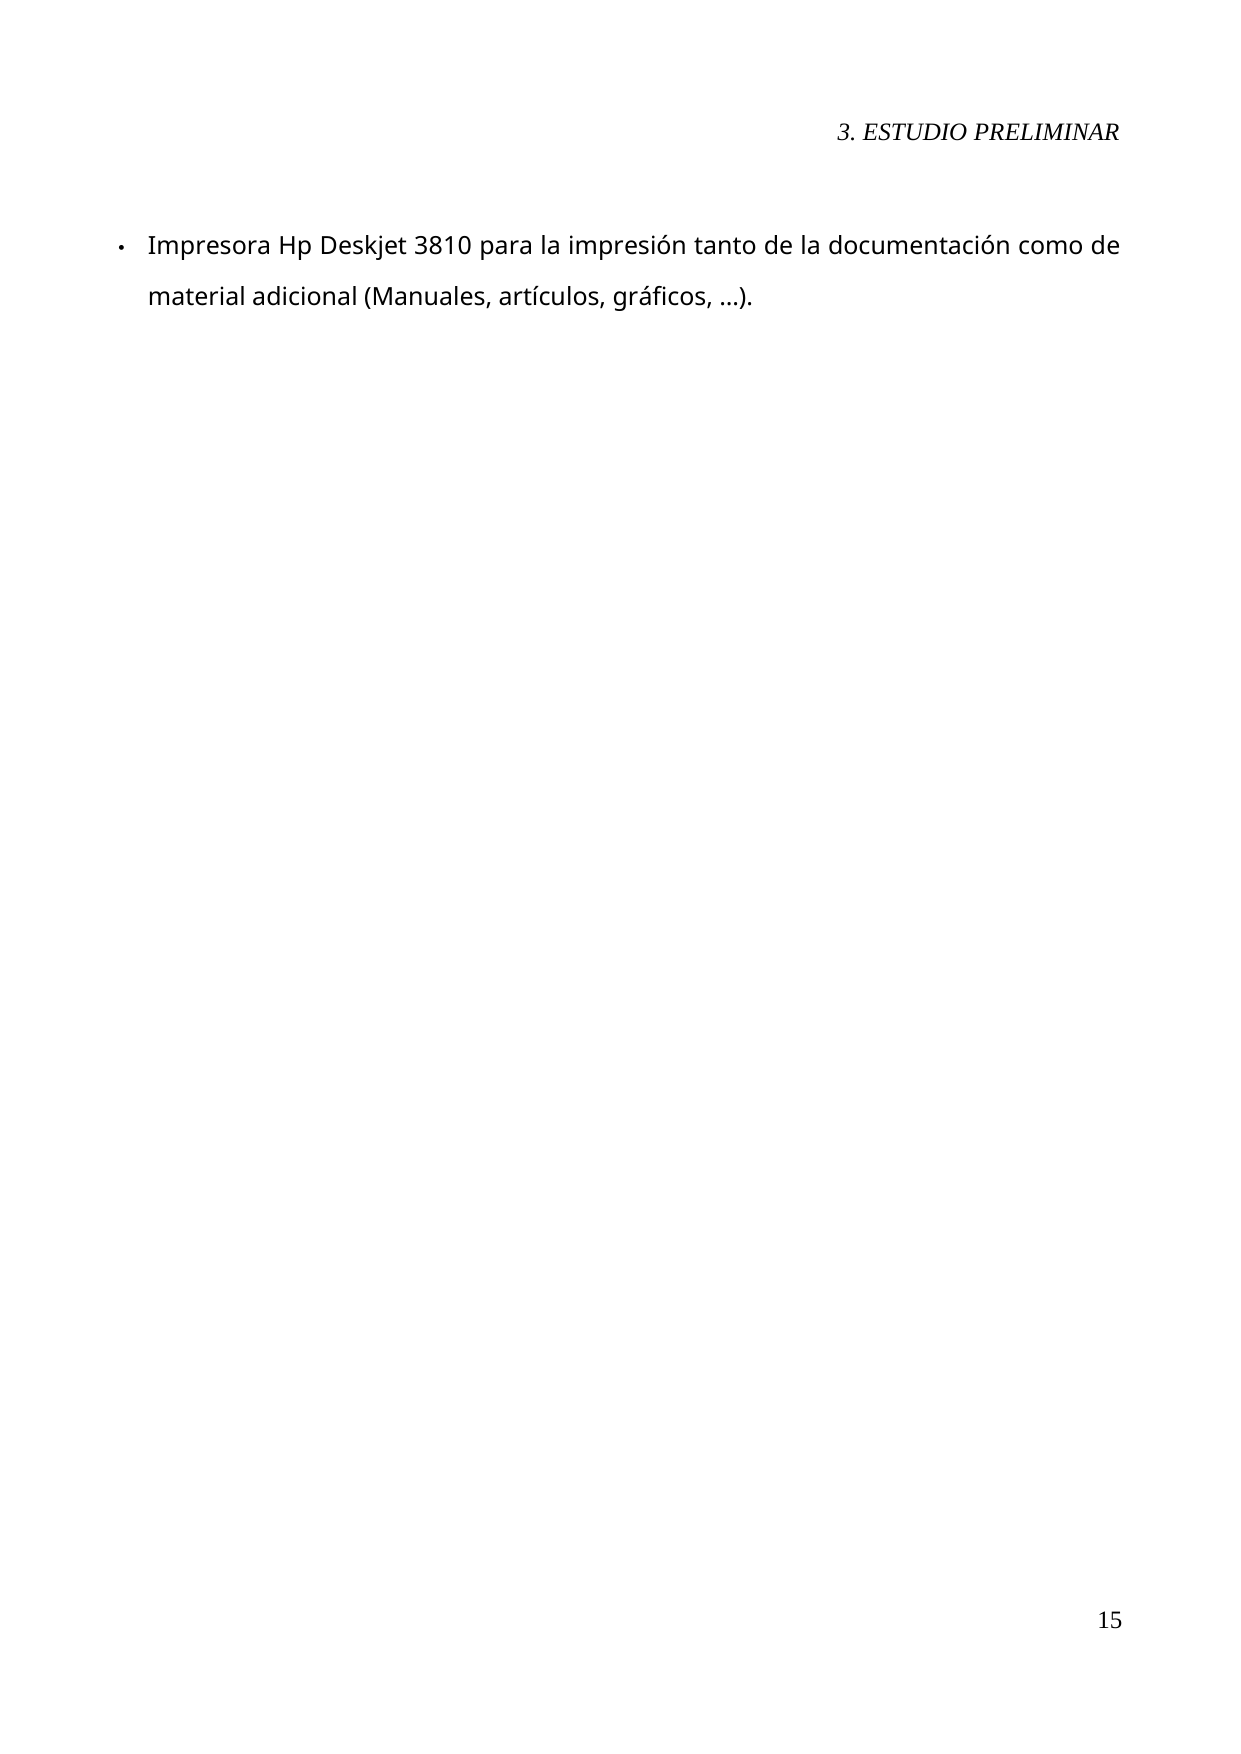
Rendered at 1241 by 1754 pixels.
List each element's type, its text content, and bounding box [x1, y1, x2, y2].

list Impresora Hp Deskjet 3810 para la impresión tanto de la documentación como de material adicional (Manuales, artículos, gráficos, ...). [118, 228, 1122, 313]
